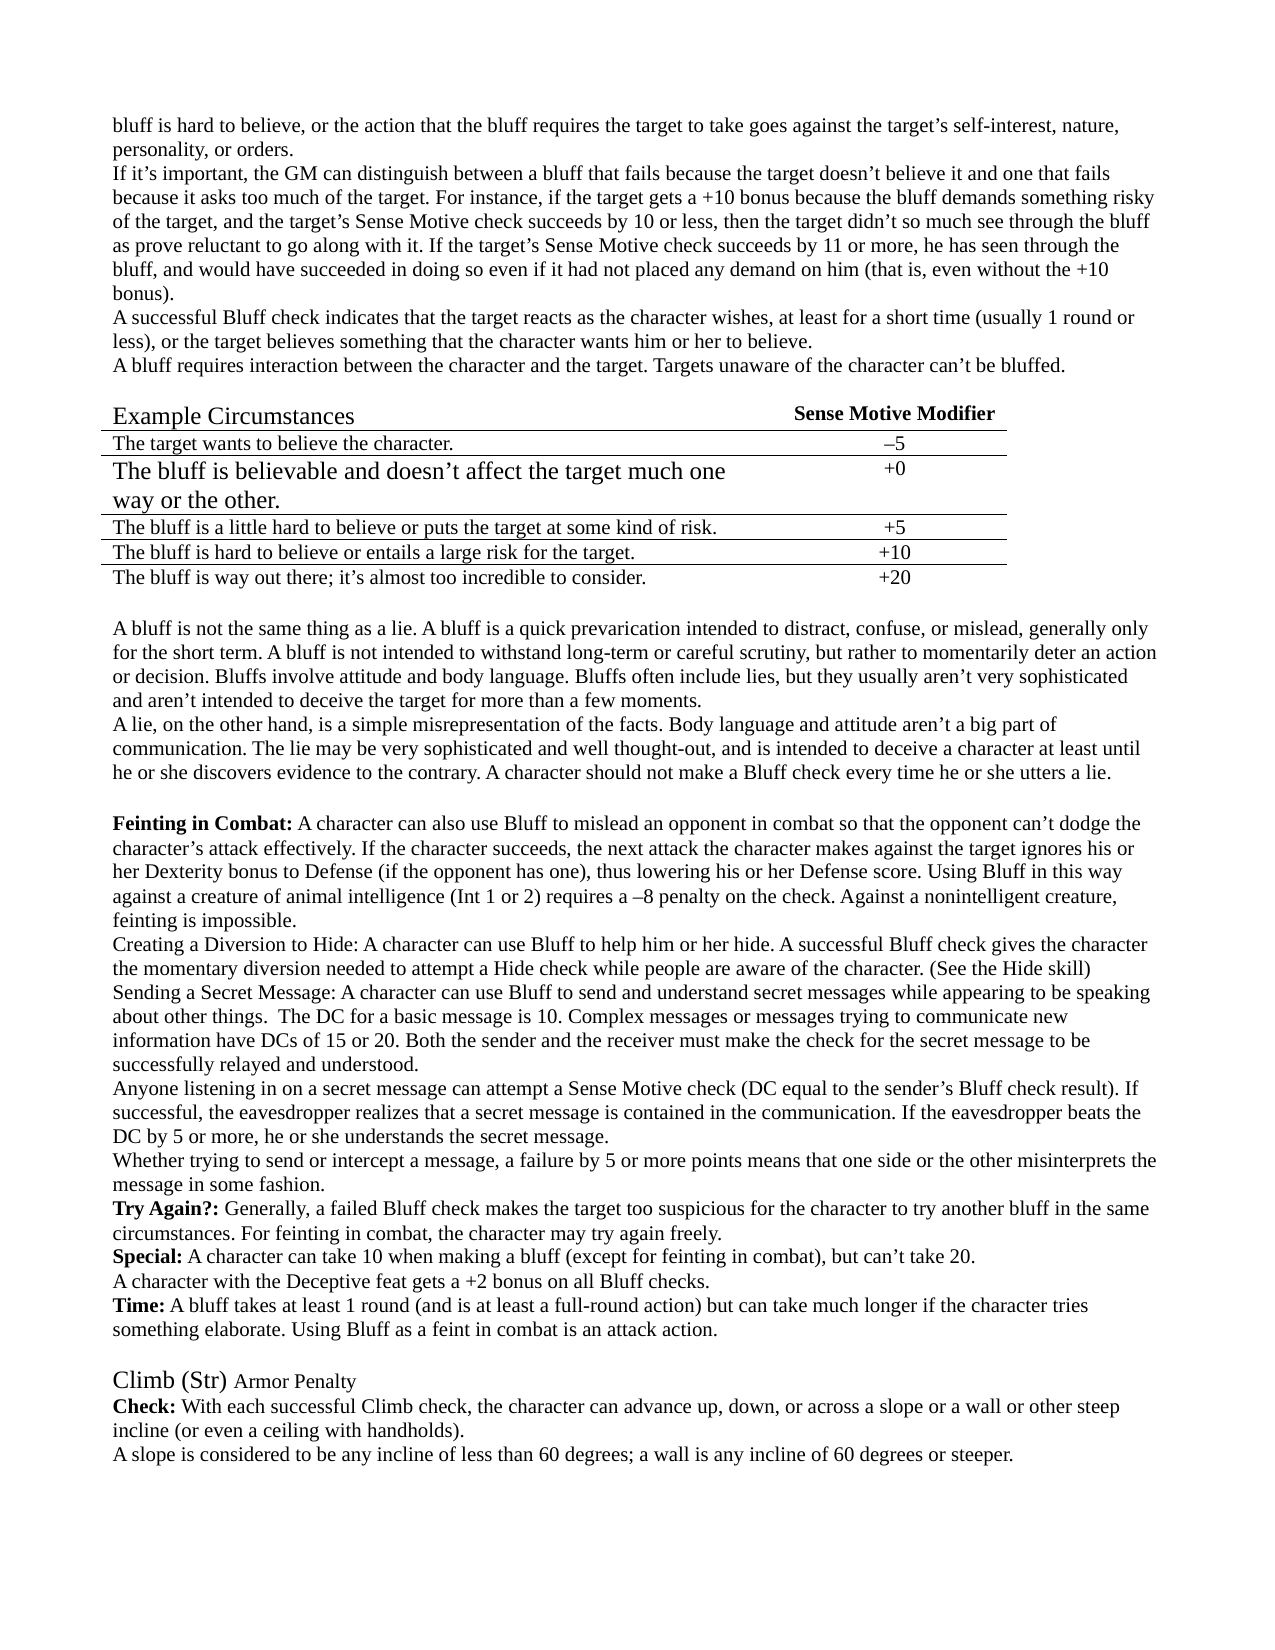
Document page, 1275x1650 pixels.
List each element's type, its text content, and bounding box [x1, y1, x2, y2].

text Special: A character can take 10 when making a bluff (except for feinting in combat), but can’t take 20. [112, 1244, 1162, 1268]
text Try Again?: Generally, a failed Bluff check makes the target too suspicious for the character to try another bluff in the same circumstances. For feinting in combat, the character may try again freely. [112, 1196, 1162, 1244]
text Anyone listening in on a secret message can attempt a Sense Motive check (DC equal to the sender’s Bluff check result). If successful, the eavesdropper realizes that a secret message is contained in the communication. If the eavesdropper beats the DC by 5 or more, he or she understands the secret message. [112, 1076, 1162, 1148]
text bluff is hard to believe, or the action that the bluff requires the target to take goes against the target’s self-interest, nature, personality, or orders. [112, 112, 1162, 161]
text Whether trying to send or intercept a message, a failure by 5 or more points means that one side or the other misinterprets the message in some fashion. [112, 1148, 1162, 1196]
text A lie, on the other hand, is a simple misrepresentation of the facts. Body language and attitude aren’t a big part of communication. The lie may be very sophisticated and well thought-out, and is intended to deceive a character at least until he or she discovers evidence to the contrary. A character should not make a Bluff check every time he or she utters a lie. [112, 712, 1162, 784]
table_header Sense Motive Modifier [783, 401, 1007, 430]
table_cell The bluff is hard to believe or entails a large risk for the target. [101, 540, 783, 564]
text If it’s important, the GM can distinguish between a bluff that fails because the target doesn’t believe it and one that fails because it asks too much of the target. For instance, if the target gets a +10 bonus because the bluff demands something risky of the target, and the target’s Sense Motive check succeeds by 10 or less, then the target didn’t so much see through the bluff as prove reluctant to go along with it. If the target’s Sense Motive check succeeds by 11 or more, he has seen through the bluff, and would have succeeded in doing so even if it had not placed any demand on him (that is, even without the +10 bonus). [112, 161, 1162, 305]
text Check: With each successful Climb check, the character can advance up, down, or across a slope or a wall or other steep incline (or even a ceiling with handholds). [112, 1393, 1162, 1442]
table_cell The bluff is believable and doesn’t affect the target much one way or the other. [101, 456, 783, 514]
text Feinting in Combat: A character can also use Bluff to mislead an opponent in combat so that the opponent can’t dodge the character’s attack effectively. If the character succeeds, the next attack the character makes against the target ignores his or her Dexterity bonus to Defense (if the opponent has one), thus lowering his or her Defense score. Using Bluff in this way against a creature of animal intelligence (Int 1 or 2) requires a –8 penalty on the check. Against a nonintelligent creature, feinting is impossible. [112, 811, 1162, 932]
text A character with the Deceptive feat gets a +2 bonus on all Bluff checks. [112, 1268, 1162, 1293]
table_cell +20 [783, 565, 1007, 589]
text Creating a Diversion to Hide: A character can use Bluff to help him or her hide. A successful Bluff check gives the character the momentary diversion needed to attempt a Hide check while people are aware of the character. (See the Hide skill) [112, 932, 1162, 980]
table_cell +5 [783, 515, 1007, 539]
text A successful Bluff check indicates that the target reacts as the character wishes, at least for a short time (usually 1 round or less), or the target believes something that the character wants him or her to believe. [112, 305, 1162, 353]
table_header Example Circumstances [101, 401, 783, 430]
table_cell The bluff is a little hard to believe or puts the target at some kind of risk. [101, 515, 783, 539]
text A bluff requires interaction between the character and the target. Targets unaware of the character can’t be bluffed. [112, 353, 1162, 377]
text Time: A bluff takes at least 1 round (and is at least a full-round action) but can take much longer if the character tries something elaborate. Using Bluff as a feint in combat is an attack action. [112, 1293, 1162, 1341]
table_cell –5 [783, 431, 1007, 455]
table_cell The bluff is way out there; it’s almost too incredible to consider. [101, 565, 783, 589]
table_cell +10 [783, 540, 1007, 564]
text A slope is considered to be any incline of less than 60 degrees; a wall is any incline of 60 degrees or steeper. [112, 1442, 1162, 1466]
table_cell +0 [783, 456, 1007, 514]
text Sending a Secret Message: A character can use Bluff to send and understand secret messages while appearing to be speaking about other things. The DC for a basic message is 10. Complex messages or messages trying to communicate new information have DCs of 15 or 20. Both the sender and the receiver must make the check for the secret message to be successfully relayed and understood. [112, 980, 1162, 1076]
text A bluff is not the same thing as a lie. A bluff is a quick prevarication intended to distract, confuse, or mislead, generally only for the short term. A bluff is not intended to withstand long-term or careful scrutiny, but rather to momentarily deter an action or decision. Bluffs involve attitude and body language. Bluffs often include lies, but they usually aren’t very sophisticated and aren’t intended to deceive the target for more than a few moments. [112, 616, 1162, 712]
text Climb (Str) Armor Penalty [112, 1365, 1162, 1393]
table_cell The target wants to believe the character. [101, 431, 783, 455]
